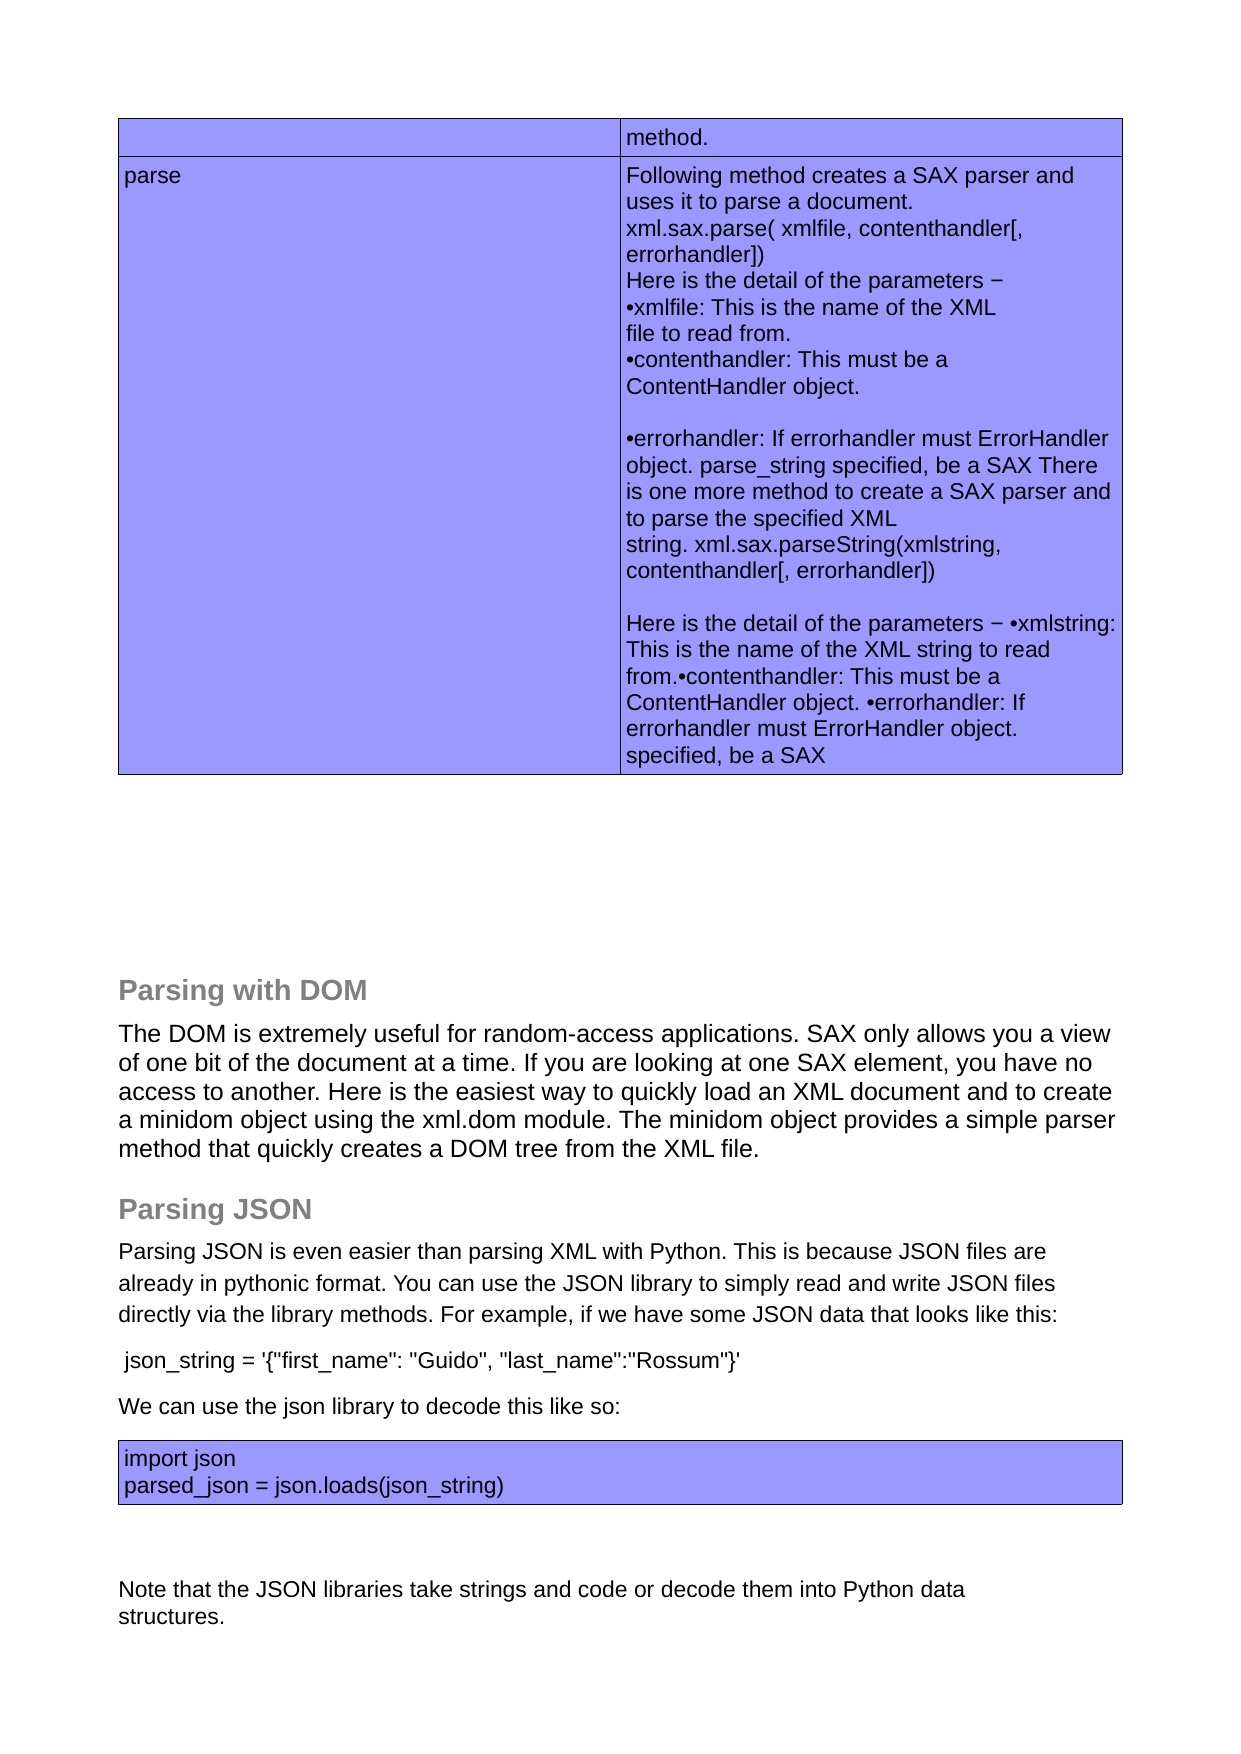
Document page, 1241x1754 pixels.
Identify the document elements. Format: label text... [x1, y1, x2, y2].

text The DOM is extremely useful for random-access applications. SAX only allows you a view of one bit of the document at a time. If you are looking at one SAX element, you have no access to another. Here is the easiest way to quickly load an XML document and to create a minidom object using the xml.dom module. The minidom object provides a simple parser method that quickly creates a DOM tree from the XML file. [118, 1019, 1122, 1163]
subtitle Parsing with DOM [118, 973, 1122, 1006]
table_header import json parsed_json = json.loads(json_string) [119, 1441, 1122, 1504]
table_cell Following method creates a SAX parser and uses it to parse a document. xml.sax.parse( xmlfile, contenthandler[, errorhandler]) Here is the detail of the parameters − •xmlfile: This is the name of the XML file to read from. •contenthandler: This must be a ContentHandler object. •errorhandler: If errorhandler must ErrorHandler object. parse_string specified, be a SAX There is one more method to create a SAX parser and to parse the specified XML string. xml.sax.parseString(xmlstring, contenthandler[, errorhandler]) Here is the detail of the parameters − •xmlstring: This is the name of the XML string to read from.•contenthandler: This must be a ContentHandler object. •errorhandler: If errorhandler must ErrorHandler object. specified, be a SAX [621, 157, 1122, 774]
subtitle Parsing JSON [118, 1192, 1122, 1225]
table_cell parse [119, 157, 620, 774]
text structures. [118, 1603, 1122, 1629]
text json_string = '{"first_name": "Guido", "last_name":"Rossum"}' [118, 1347, 1122, 1373]
text Note that the JSON libraries take strings and code or decode them into Python data [118, 1576, 1122, 1603]
table_cell [119, 119, 620, 156]
table_cell method. [621, 119, 1122, 156]
text We can use the json library to decode this like so: [118, 1393, 1122, 1420]
text Parsing JSON is even easier than parsing XML with Python. This is because JSON files are already in pythonic format. You can use the JSON library to simply read and write JSON files directly via the library methods. For example, if we have some JSON data that looks like this: [118, 1238, 1122, 1327]
